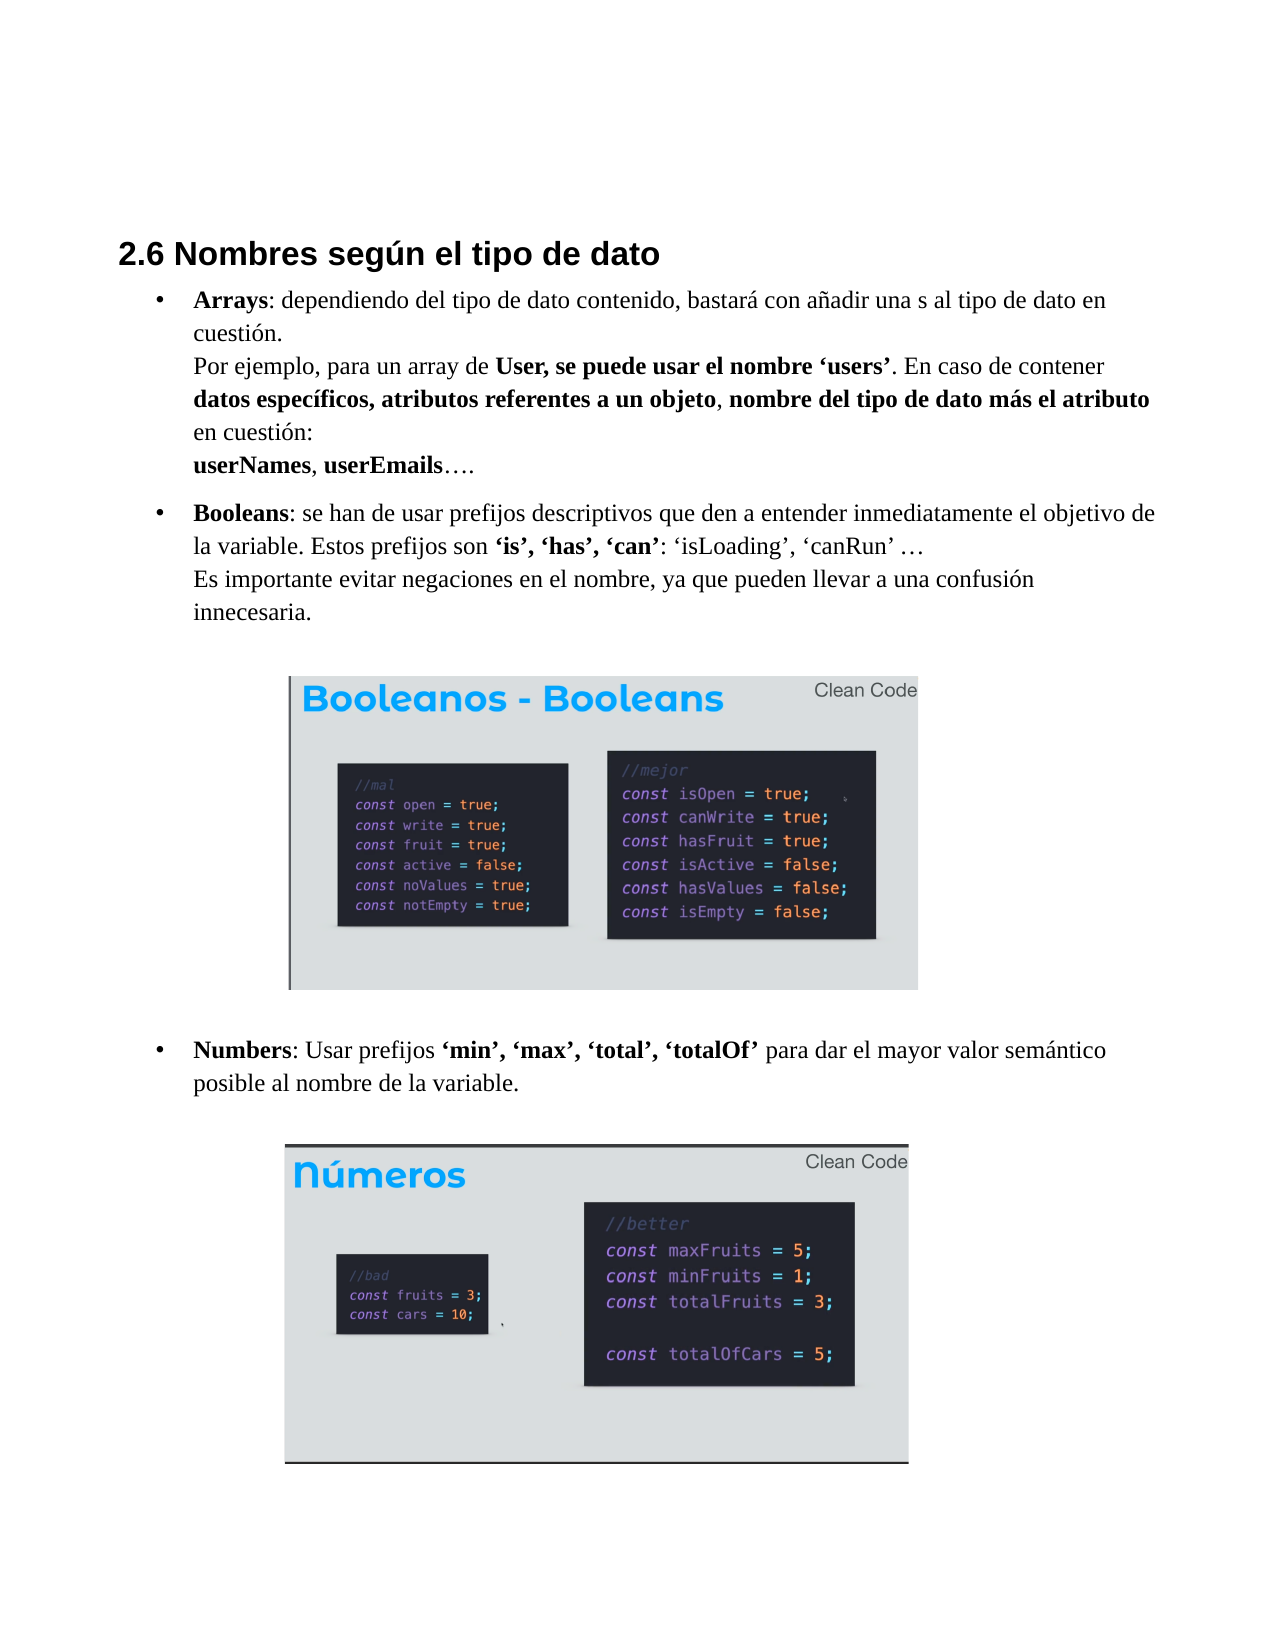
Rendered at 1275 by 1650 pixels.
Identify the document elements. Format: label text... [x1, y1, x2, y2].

subtitle 2.6 Nombres según el tipo de dato [118, 234, 1157, 273]
list Arrays: dependiendo del tipo de dato contenido, bastará con añadir una s al tipo de dato en cuestión. Por ejemplo, para un array de User, se puede usar el nombre ‘users’. En caso de contener datos específicos, atributos referentes a un objeto, nombre del tipo de dato más el atributo en cuestión: userNames, userEmails…. [156, 285, 1157, 479]
list Booleans: se han de usar prefijos descriptivos que den a entender inmediatamente el objetivo de la variable. Estos prefijos son ‘is’, ‘has’, ‘can’: ‘isLoading’, ‘canRun’ … Es importante evitar negaciones en el nombre, ya que pueden llevar a una confusión innecesaria. [156, 498, 1157, 626]
list Numbers: Usar prefijos ‘min’, ‘max’, ‘total’, ‘totalOf’ para dar el mayor valor semántico posible al nombre de la variable. [156, 1035, 1157, 1526]
picture [288, 676, 919, 990]
picture [284, 1144, 909, 1464]
